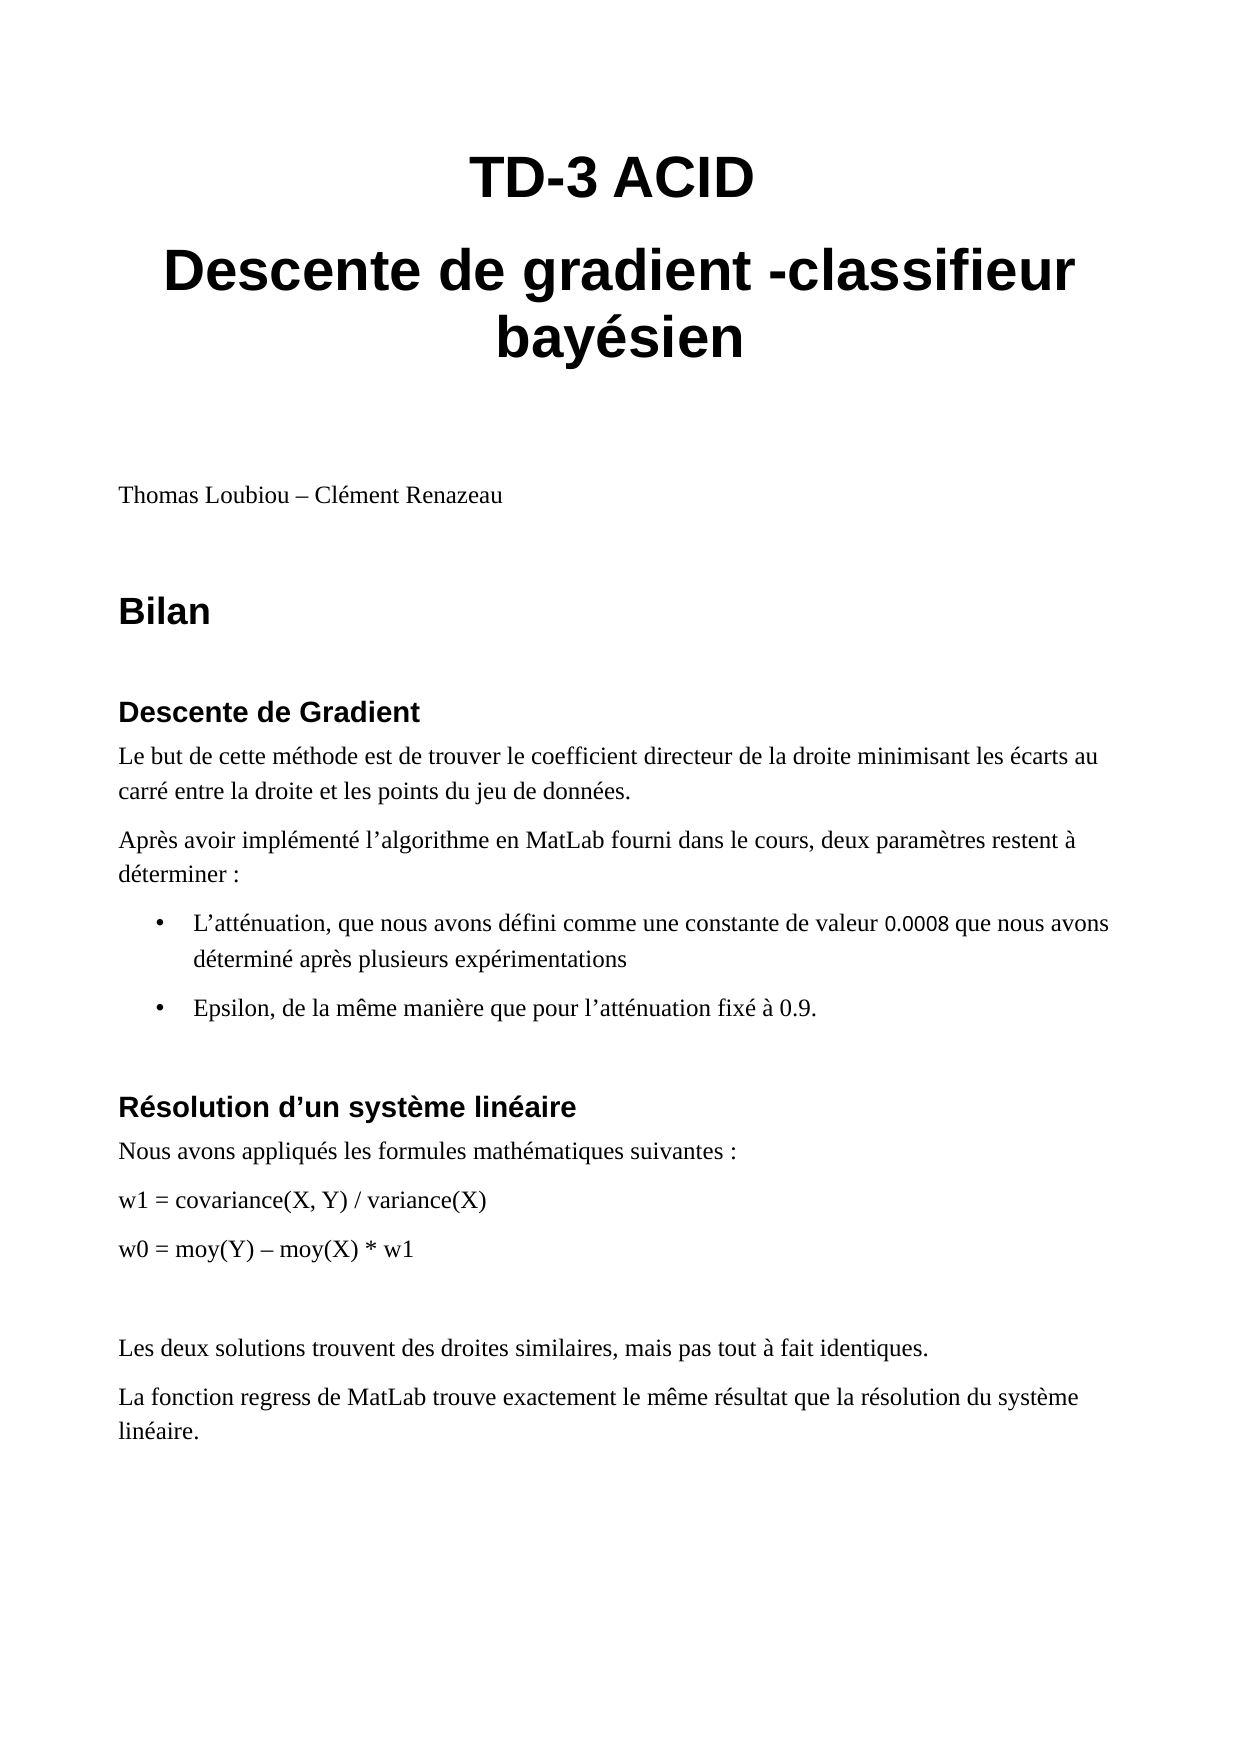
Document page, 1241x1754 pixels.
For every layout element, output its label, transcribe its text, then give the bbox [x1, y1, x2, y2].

text w1 = covariance(X, Y) / variance(X) [118, 1185, 1122, 1214]
text Après avoir implémenté l’algorithme en MatLab fourni dans le cours, deux paramètres restent à déterminer : [118, 825, 1122, 888]
subtitle Bilan [118, 588, 1122, 632]
subtitle Résolution d’un système linéaire [118, 1090, 1122, 1124]
text Les deux solutions trouvent des droites similaires, mais pas tout à fait identiques. [118, 1333, 1122, 1361]
list Epsilon, de la même manière que pour l’atténuation fixé à 0.9. [156, 993, 1122, 1021]
text Le but de cette méthode est de trouver le coefficient directeur de la droite minimisant les écarts au carré entre la droite et les points du jeu de données. [118, 741, 1122, 804]
list L’atténuation, que nous avons défini comme une constante de valeur 0.0008 que nous avons déterminé après plusieurs expérimentations [156, 908, 1122, 972]
subtitle Descente de Gradient [118, 695, 1122, 729]
text w0 = moy(Y) – moy(X) * w1 [118, 1234, 1122, 1263]
title TD-3 ACID [118, 143, 1122, 210]
text Thomas Loubiou – Clément Renazeau [118, 480, 1122, 509]
text Nous avons appliqués les formules mathématiques suivantes : [118, 1136, 1122, 1165]
title Descente de gradient -classifieur bayésien [118, 235, 1122, 369]
text La fonction regress de MatLab trouve exactement le même résultat que la résolution du système linéaire. [118, 1382, 1122, 1445]
